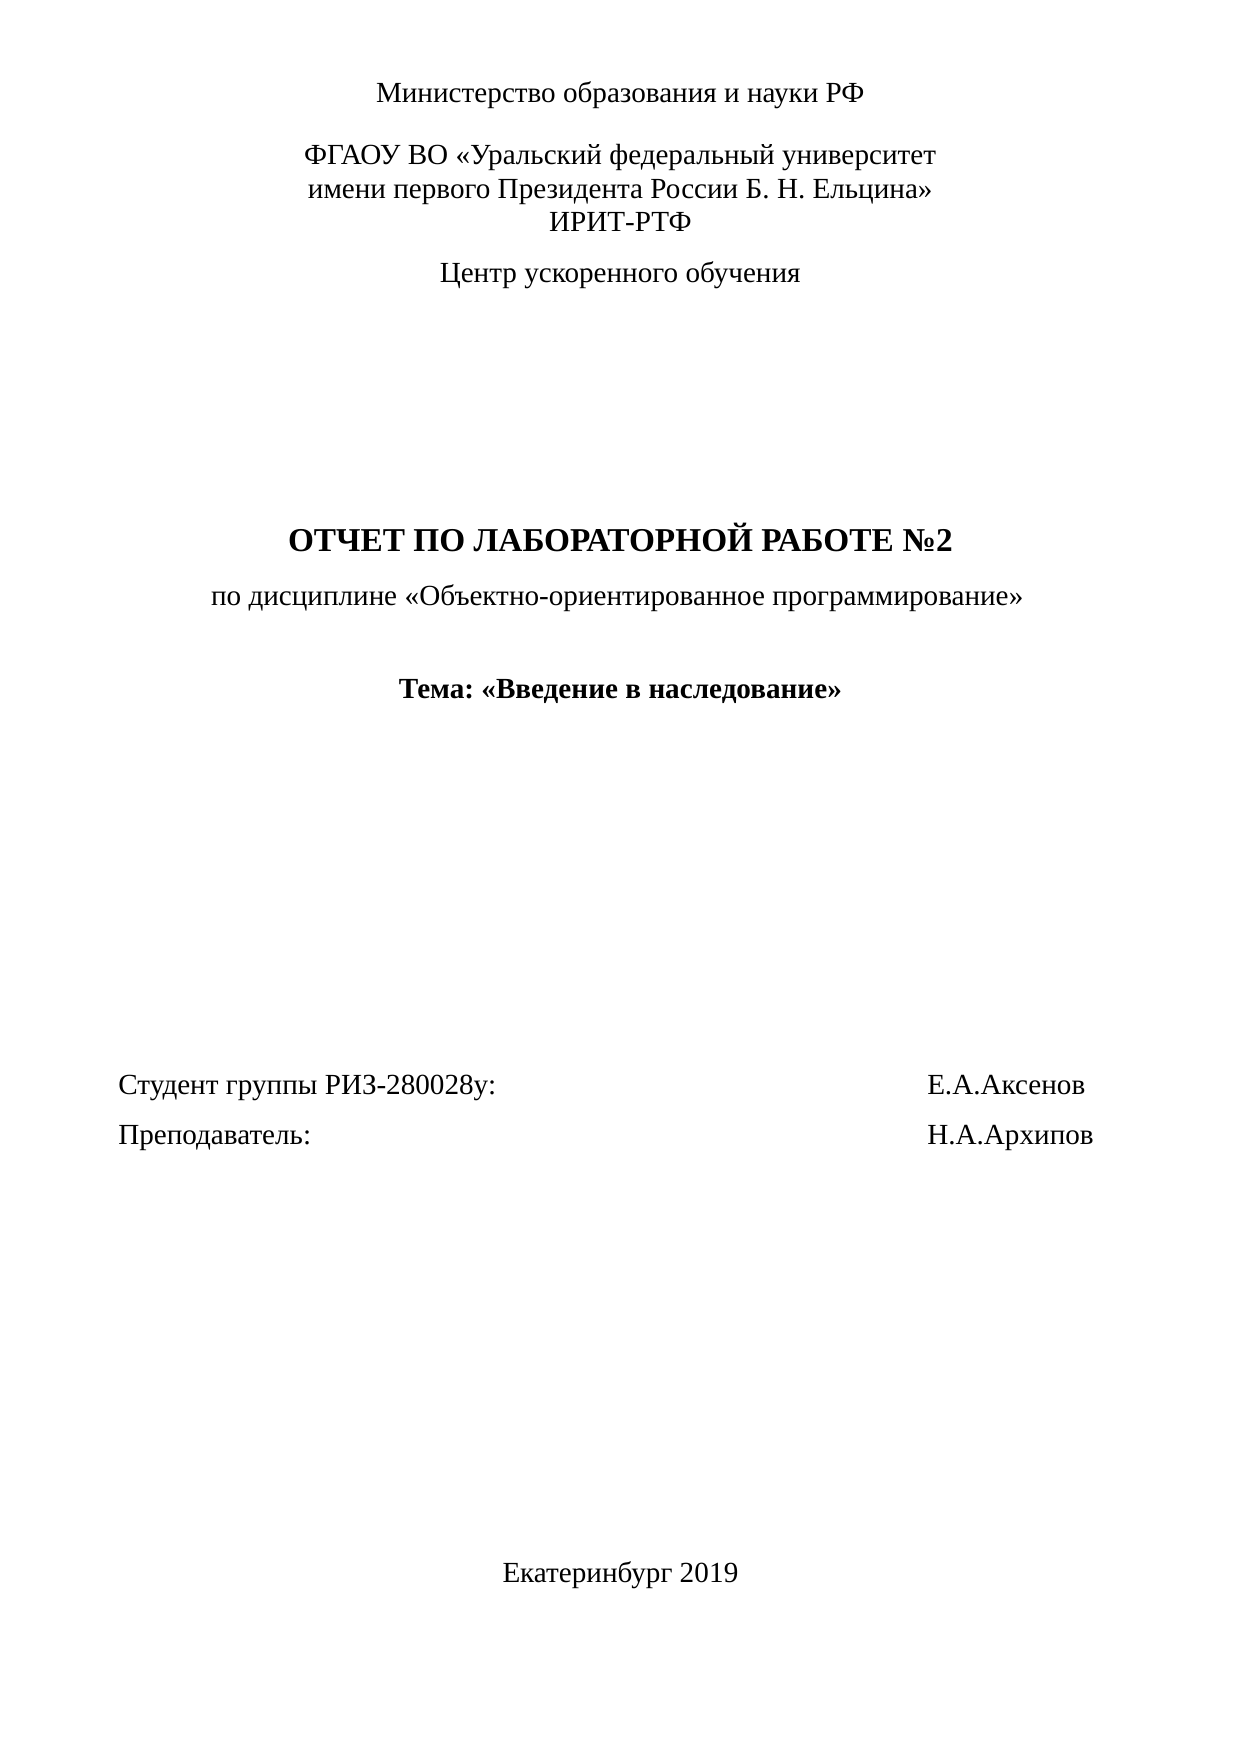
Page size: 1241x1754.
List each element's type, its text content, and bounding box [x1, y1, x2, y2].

text Преподаватель: Н.А.Архипов [118, 1117, 1122, 1151]
text ФГАОУ ВО «Уральский федеральный университет [118, 137, 1122, 171]
text Министерство образования и науки РФ [118, 75, 1122, 108]
text имени первого Президента России Б. Н. Ельцина» [118, 171, 1122, 204]
text по дисциплине «Объектно-ориентированное программирование» [118, 578, 1122, 612]
text Тема: «Введение в наследование» [118, 672, 1122, 705]
text Екатеринбург 2019 [118, 1556, 1122, 1589]
text ОТЧЕТ ПО ЛАБОРАТОРНОЙ РАБОТЕ №2 [118, 521, 1122, 559]
text Центр ускоренного обучения [118, 255, 1122, 288]
text ИРИТ-РТФ [118, 204, 1122, 238]
text Студент группы РИЗ-280028у: Е.А.Аксенов [118, 1067, 1122, 1100]
